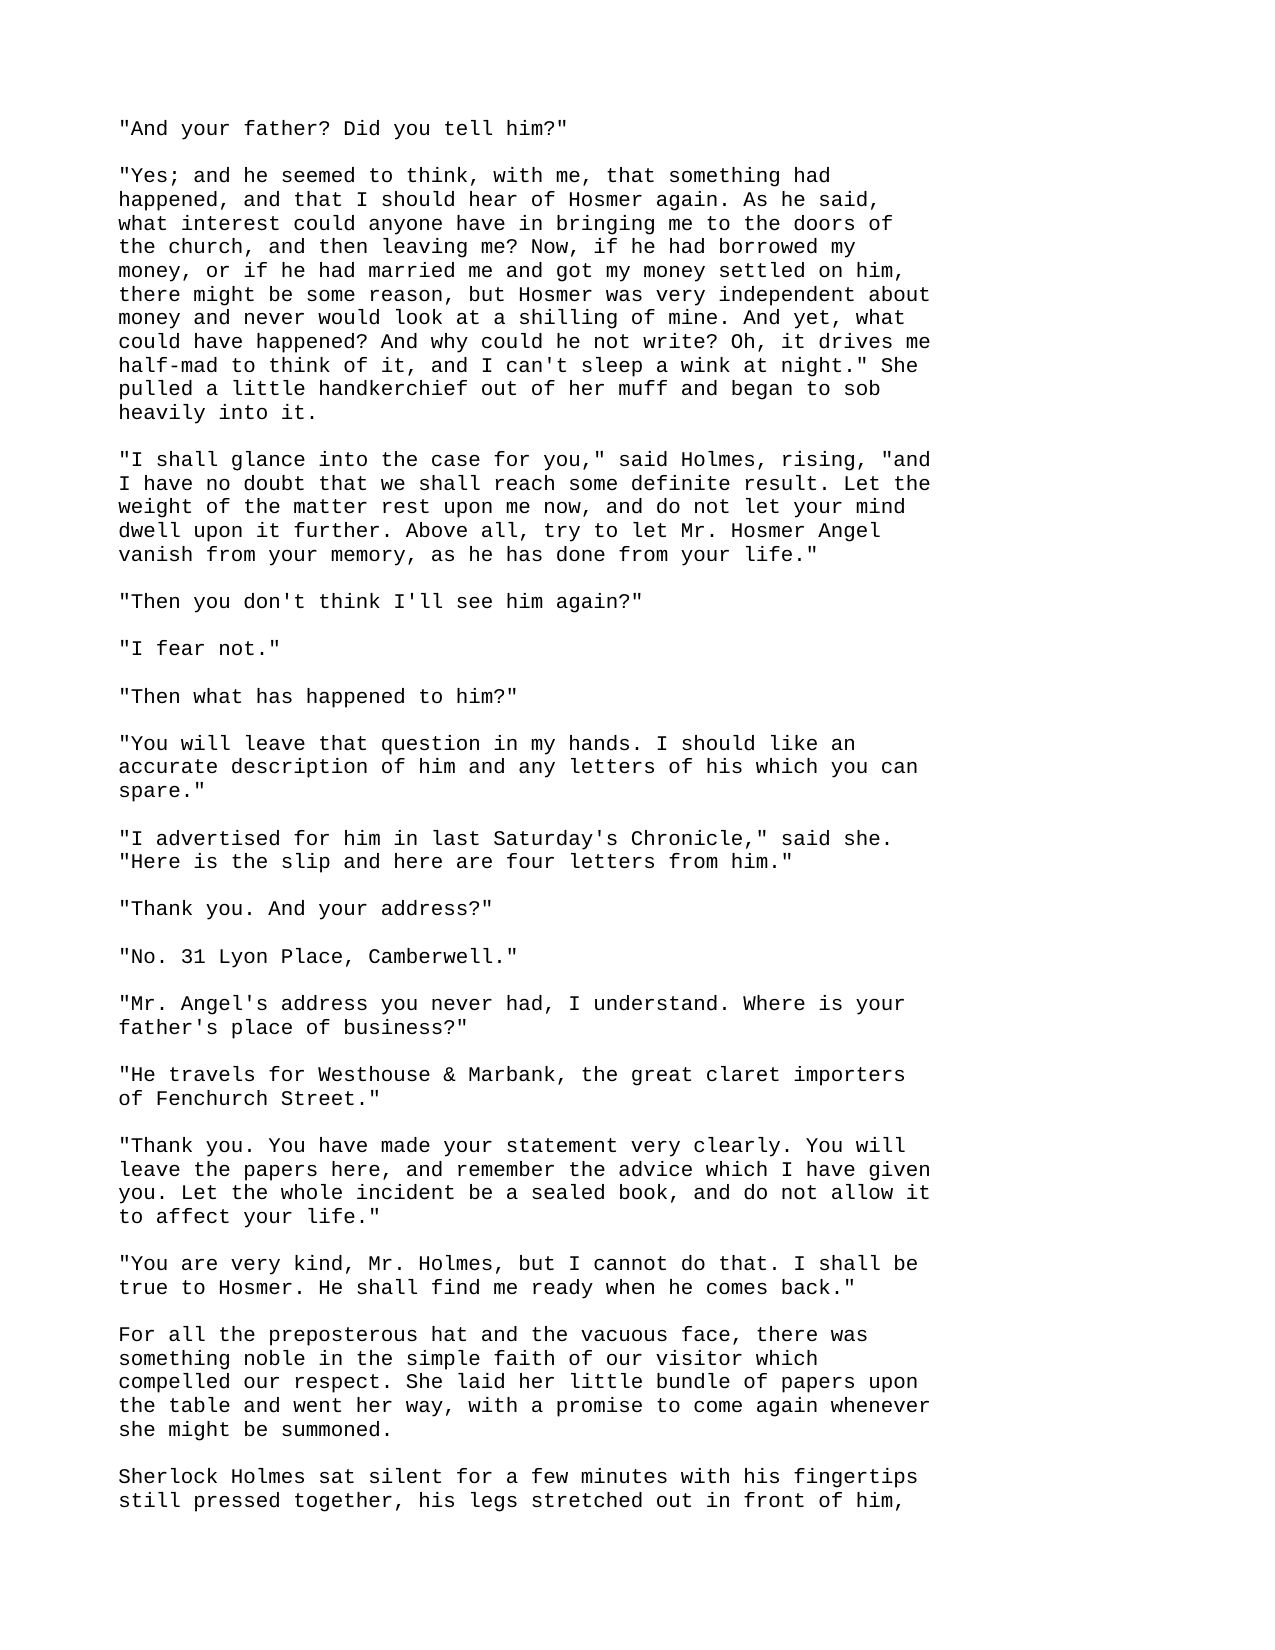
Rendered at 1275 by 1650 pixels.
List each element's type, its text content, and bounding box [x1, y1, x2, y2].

text "Mr. Angel's address you never had, I understand. Where is your [118, 993, 1157, 1017]
text "I fear not." [118, 638, 1157, 662]
text Sherlock Holmes sat silent for a few minutes with his fingertips [118, 1466, 1157, 1489]
text dwell upon it further. Above all, try to let Mr. Hosmer Angel [118, 520, 1157, 544]
text you. Let the whole incident be a sealed book, and do not allow it [118, 1182, 1157, 1206]
text "I shall glance into the case for you," said Holmes, rising, "and [118, 449, 1157, 473]
text "Then you don't think I'll see him again?" [118, 591, 1157, 615]
text "You will leave that question in my hands. I should like an [118, 733, 1157, 757]
text I have no doubt that we shall reach some definite result. Let the [118, 473, 1157, 496]
text accurate description of him and any letters of his which you can [118, 757, 1157, 780]
text For all the preposterous hat and the vacuous face, there was [118, 1324, 1157, 1348]
text "Thank you. And your address?" [118, 898, 1157, 922]
text the church, and then leaving me? Now, if he had borrowed my [118, 236, 1157, 260]
text leave the papers here, and remember the advice which I have given [118, 1158, 1157, 1182]
text of Fenchurch Street." [118, 1088, 1157, 1111]
text still pressed together, his legs stretched out in front of him, [118, 1489, 1157, 1513]
text what interest could anyone have in bringing me to the doors of [118, 213, 1157, 236]
text "He travels for Westhouse & Marbank, the great claret importers [118, 1064, 1157, 1088]
text "And your father? Did you tell him?" [118, 118, 1157, 142]
text heavily into it. [118, 402, 1157, 426]
text money, or if he had married me and got my money settled on him, [118, 260, 1157, 284]
text "I advertised for him in last Saturday's Chronicle," said she. [118, 827, 1157, 851]
text "Thank you. You have made your statement very clearly. You will [118, 1135, 1157, 1158]
text could have happened? And why could he not write? Oh, it drives me [118, 331, 1157, 354]
text father's place of business?" [118, 1017, 1157, 1040]
text "Then what has happened to him?" [118, 686, 1157, 709]
text something noble in the simple faith of our visitor which [118, 1348, 1157, 1371]
text the table and went her way, with a promise to come again whenever [118, 1395, 1157, 1419]
text "Yes; and he seemed to think, with me, that something had [118, 165, 1157, 189]
text happened, and that I should hear of Hosmer again. As he said, [118, 189, 1157, 213]
text "Here is the slip and here are four letters from him." [118, 851, 1157, 875]
text to affect your life." [118, 1206, 1157, 1229]
text spare." [118, 780, 1157, 804]
text there might be some reason, but Hosmer was very independent about [118, 284, 1157, 307]
text weight of the matter rest upon me now, and do not let your mind [118, 496, 1157, 520]
text "You are very kind, Mr. Holmes, but I cannot do that. I shall be [118, 1253, 1157, 1277]
text compelled our respect. She laid her little bundle of papers upon [118, 1371, 1157, 1395]
text money and never would look at a shilling of mine. And yet, what [118, 307, 1157, 331]
text pulled a little handkerchief out of her muff and began to sob [118, 378, 1157, 402]
text true to Hosmer. He shall find me ready when he comes back." [118, 1277, 1157, 1300]
text vanish from your memory, as he has done from your life." [118, 544, 1157, 567]
text half-mad to think of it, and I can't sleep a wink at night." She [118, 354, 1157, 378]
text "No. 31 Lyon Place, Camberwell." [118, 946, 1157, 969]
text she might be summoned. [118, 1419, 1157, 1442]
